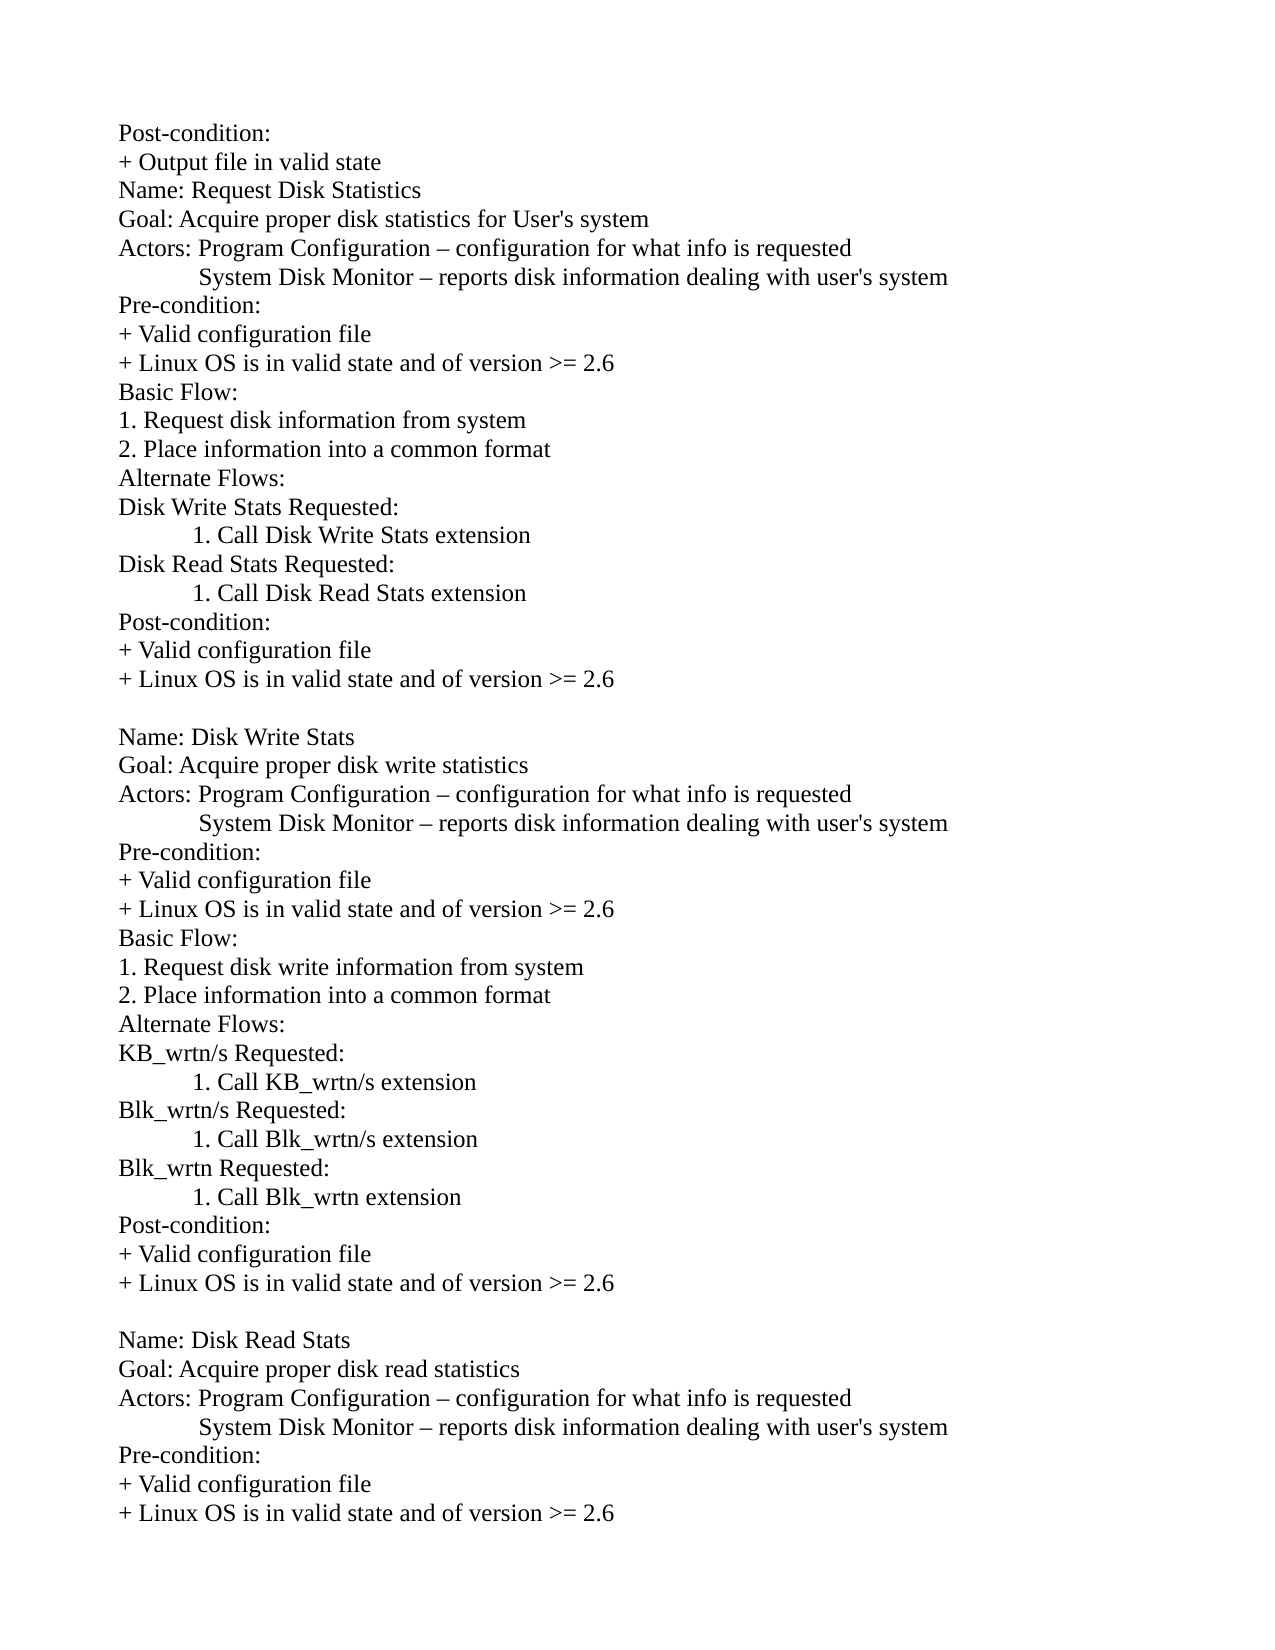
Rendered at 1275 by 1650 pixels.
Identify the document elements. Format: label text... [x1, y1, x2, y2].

text + Linux OS is in valid state and of version >= 2.6 [118, 664, 1157, 693]
text 1. Request disk write information from system [118, 952, 1157, 981]
text 1. Call Blk_wrtn/s extension [118, 1124, 1157, 1153]
text + Linux OS is in valid state and of version >= 2.6 [118, 1498, 1157, 1527]
text Disk Write Stats Requested: [118, 492, 1157, 521]
text + Linux OS is in valid state and of version >= 2.6 [118, 1268, 1157, 1297]
text 2. Place information into a common format [118, 981, 1157, 1009]
text + Valid configuration file [118, 319, 1157, 348]
text Post-condition: [118, 118, 1157, 147]
text KB_wrtn/s Requested: [118, 1038, 1157, 1067]
text Goal: Acquire proper disk write statistics [118, 751, 1157, 779]
text Name: Request Disk Statistics [118, 176, 1157, 204]
text Pre-condition: [118, 291, 1157, 319]
text Post-condition: [118, 607, 1157, 636]
text Basic Flow: [118, 923, 1157, 952]
text Pre-condition: [118, 1441, 1157, 1469]
text 1. Request disk information from system [118, 406, 1157, 434]
text Actors: Program Configuration – configuration for what info is requested [118, 1383, 1157, 1412]
text Blk_wrtn/s Requested: [118, 1096, 1157, 1124]
text Blk_wrtn Requested: [118, 1153, 1157, 1182]
text + Valid configuration file [118, 1469, 1157, 1498]
text 1. Call KB_wrtn/s extension [118, 1067, 1157, 1096]
text Name: Disk Read Stats [118, 1326, 1157, 1354]
text + Valid configuration file [118, 1239, 1157, 1268]
text Basic Flow: [118, 377, 1157, 406]
text Post-condition: [118, 1211, 1157, 1239]
text Goal: Acquire proper disk read statistics [118, 1354, 1157, 1383]
text Disk Read Stats Requested: [118, 549, 1157, 578]
text + Linux OS is in valid state and of version >= 2.6 [118, 348, 1157, 377]
text + Output file in valid state [118, 147, 1157, 176]
text Alternate Flows: [118, 1009, 1157, 1038]
text + Valid configuration file [118, 636, 1157, 664]
text Pre-condition: [118, 837, 1157, 866]
text System Disk Monitor – reports disk information dealing with user's system [118, 1412, 1157, 1441]
text Name: Disk Write Stats [118, 722, 1157, 751]
text Alternate Flows: [118, 463, 1157, 492]
text 1. Call Disk Write Stats extension [118, 521, 1157, 549]
text System Disk Monitor – reports disk information dealing with user's system [118, 262, 1157, 291]
text Goal: Acquire proper disk statistics for User's system [118, 204, 1157, 233]
text Actors: Program Configuration – configuration for what info is requested [118, 779, 1157, 808]
text Actors: Program Configuration – configuration for what info is requested [118, 233, 1157, 262]
text 1. Call Blk_wrtn extension [118, 1182, 1157, 1211]
text System Disk Monitor – reports disk information dealing with user's system [118, 808, 1157, 837]
text 2. Place information into a common format [118, 434, 1157, 463]
text 1. Call Disk Read Stats extension [118, 578, 1157, 607]
text + Linux OS is in valid state and of version >= 2.6 [118, 894, 1157, 923]
text + Valid configuration file [118, 866, 1157, 894]
